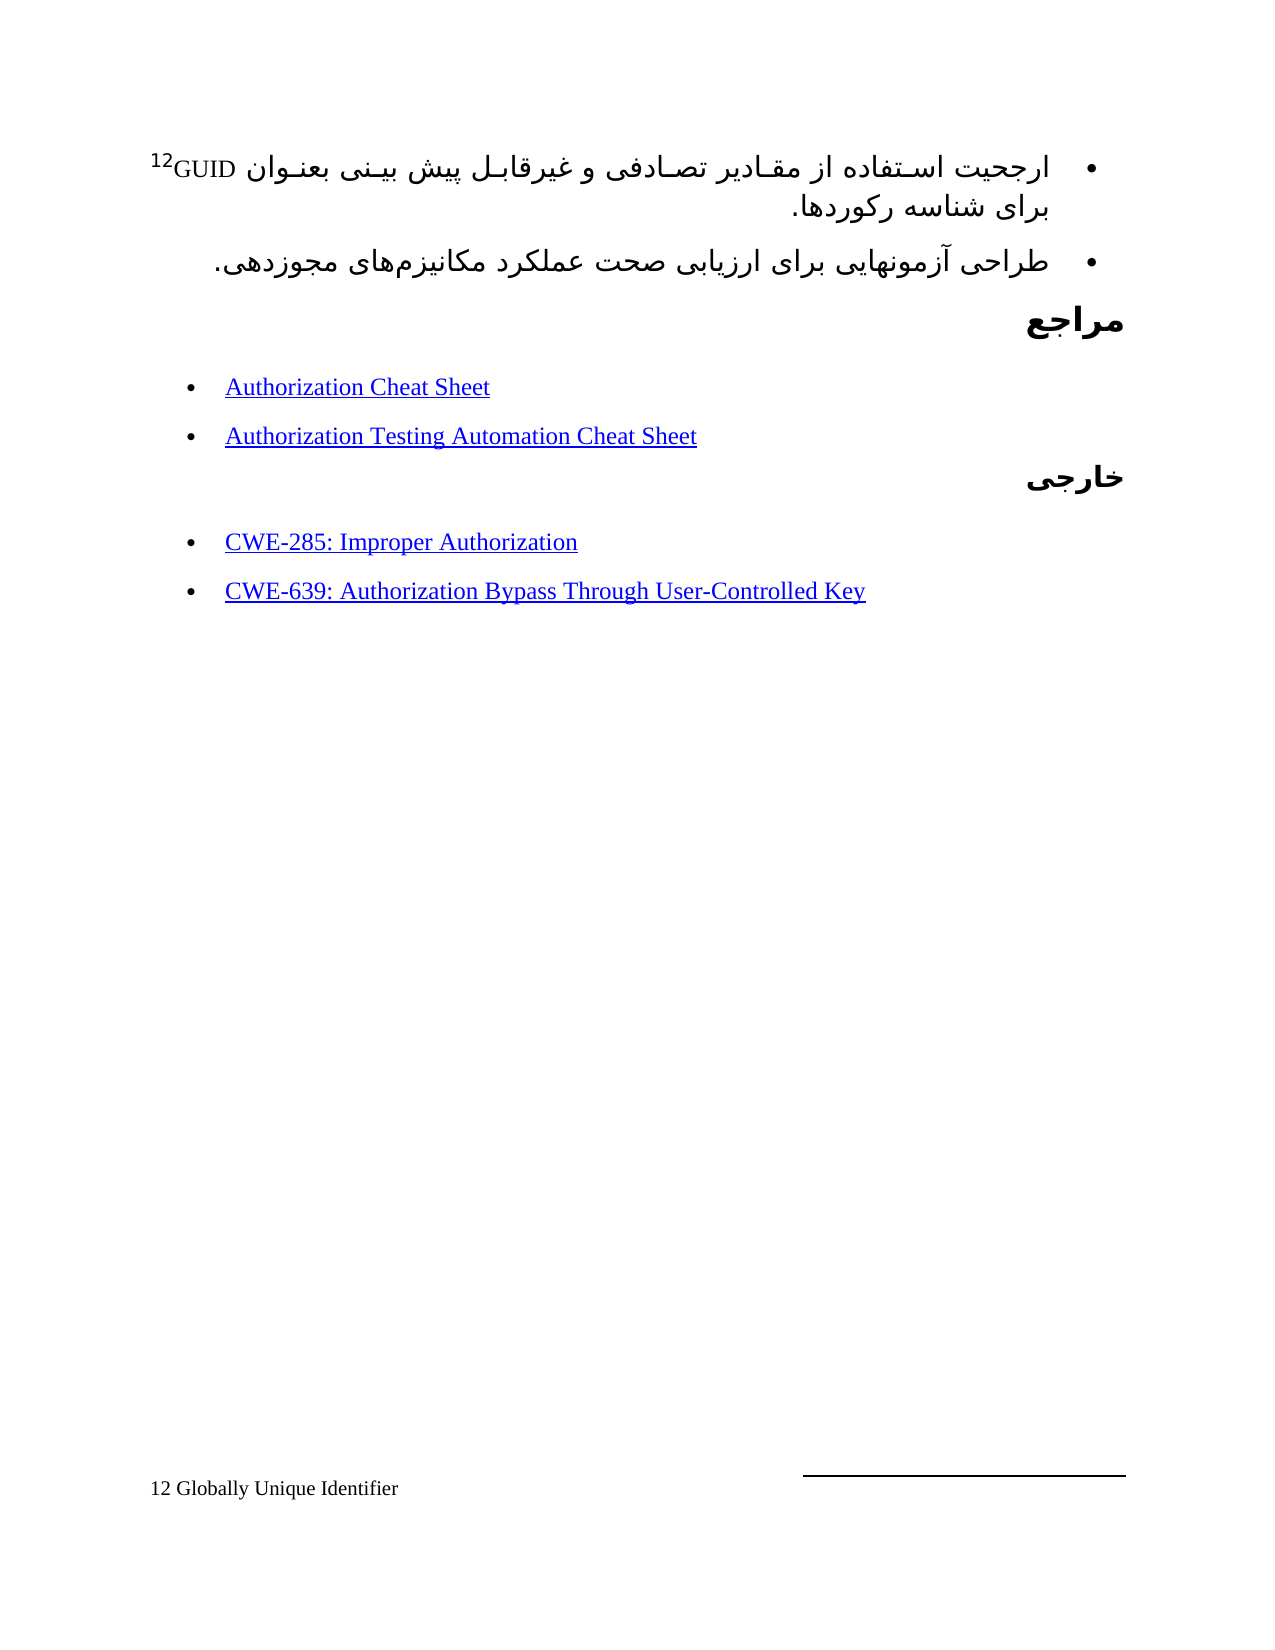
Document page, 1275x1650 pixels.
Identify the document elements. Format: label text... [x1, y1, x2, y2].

list Globally Unique Identifier [150, 1476, 1125, 1500]
list Authorization Cheat Sheet [187, 372, 1125, 401]
list CWE-639: Authorization Bypass Through User-Controlled Key [187, 576, 1125, 605]
list Authorization Testing Automation Cheat Sheet [187, 421, 1125, 450]
text مراجع [150, 300, 1125, 339]
list طراحی آزمونهایی برای ارزیابی صحت عملکرد مکانیزم‌های مجوزدهی. [150, 244, 1087, 278]
list ارجحیت استفاده از مقادیر تصادفی و غیرقابل پیش بینی بعنوان GUID برای شناسه رکوردها. [150, 150, 1087, 223]
list CWE-285: Improper Authorization [187, 527, 1125, 555]
text خارجی [150, 461, 1125, 494]
